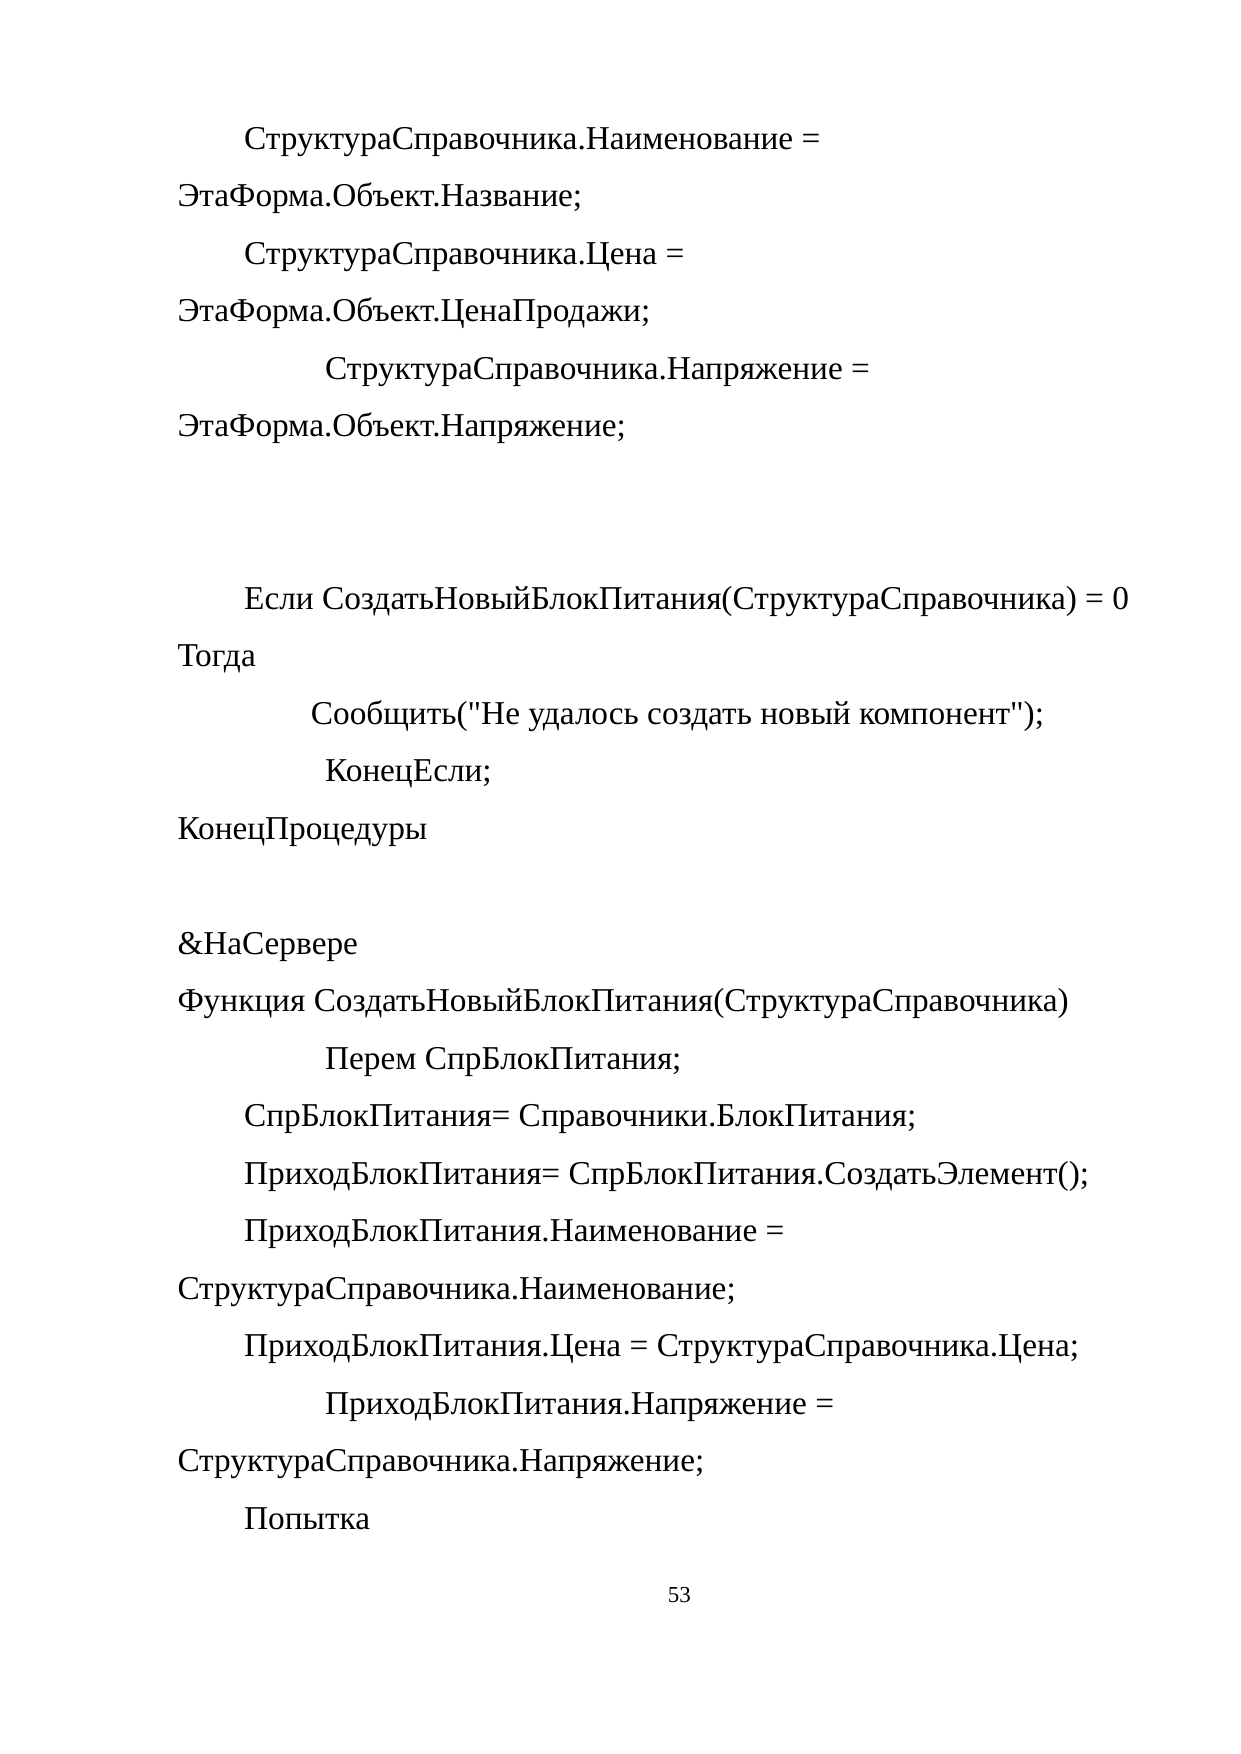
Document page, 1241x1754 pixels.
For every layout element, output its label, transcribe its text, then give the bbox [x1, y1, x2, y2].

text ПриходБлокПитания.Цена = СтруктураСправочника.Цена; [177, 1326, 1152, 1364]
text КонецПроцедуры [177, 808, 1152, 846]
text Сообщить("Не удалось создать новый компонент"); [177, 693, 1152, 731]
text Функция СоздатьНовыйБлокПитания(СтруктураСправочника) [177, 981, 1152, 1019]
text КонецЕсли; [177, 751, 1152, 789]
text СтруктураСправочника.Напряжение = ЭтаФорма.Объект.Напряжение; [177, 348, 1152, 444]
text СпрБлокПитания= Справочники.БлокПитания; [177, 1096, 1152, 1134]
text Если СоздатьНовыйБлокПитания(СтруктураСправочника) = 0 Тогда [177, 578, 1152, 674]
text СтруктураСправочника.Наименование = ЭтаФорма.Объект.Название; [177, 118, 1152, 214]
text ПриходБлокПитания.Напряжение = СтруктураСправочника.Напряжение; [177, 1383, 1152, 1479]
text ПриходБлокПитания= СпрБлокПитания.СоздатьЭлемент(); [177, 1153, 1152, 1191]
text Перем СпрБлокПитания; [177, 1038, 1152, 1076]
text Попытка [177, 1498, 1152, 1536]
text &НаСервере [177, 923, 1152, 961]
text ПриходБлокПитания.Наименование = СтруктураСправочника.Наименование; [177, 1211, 1152, 1306]
text СтруктураСправочника.Цена = ЭтаФорма.Объект.ЦенаПродажи; [177, 233, 1152, 329]
